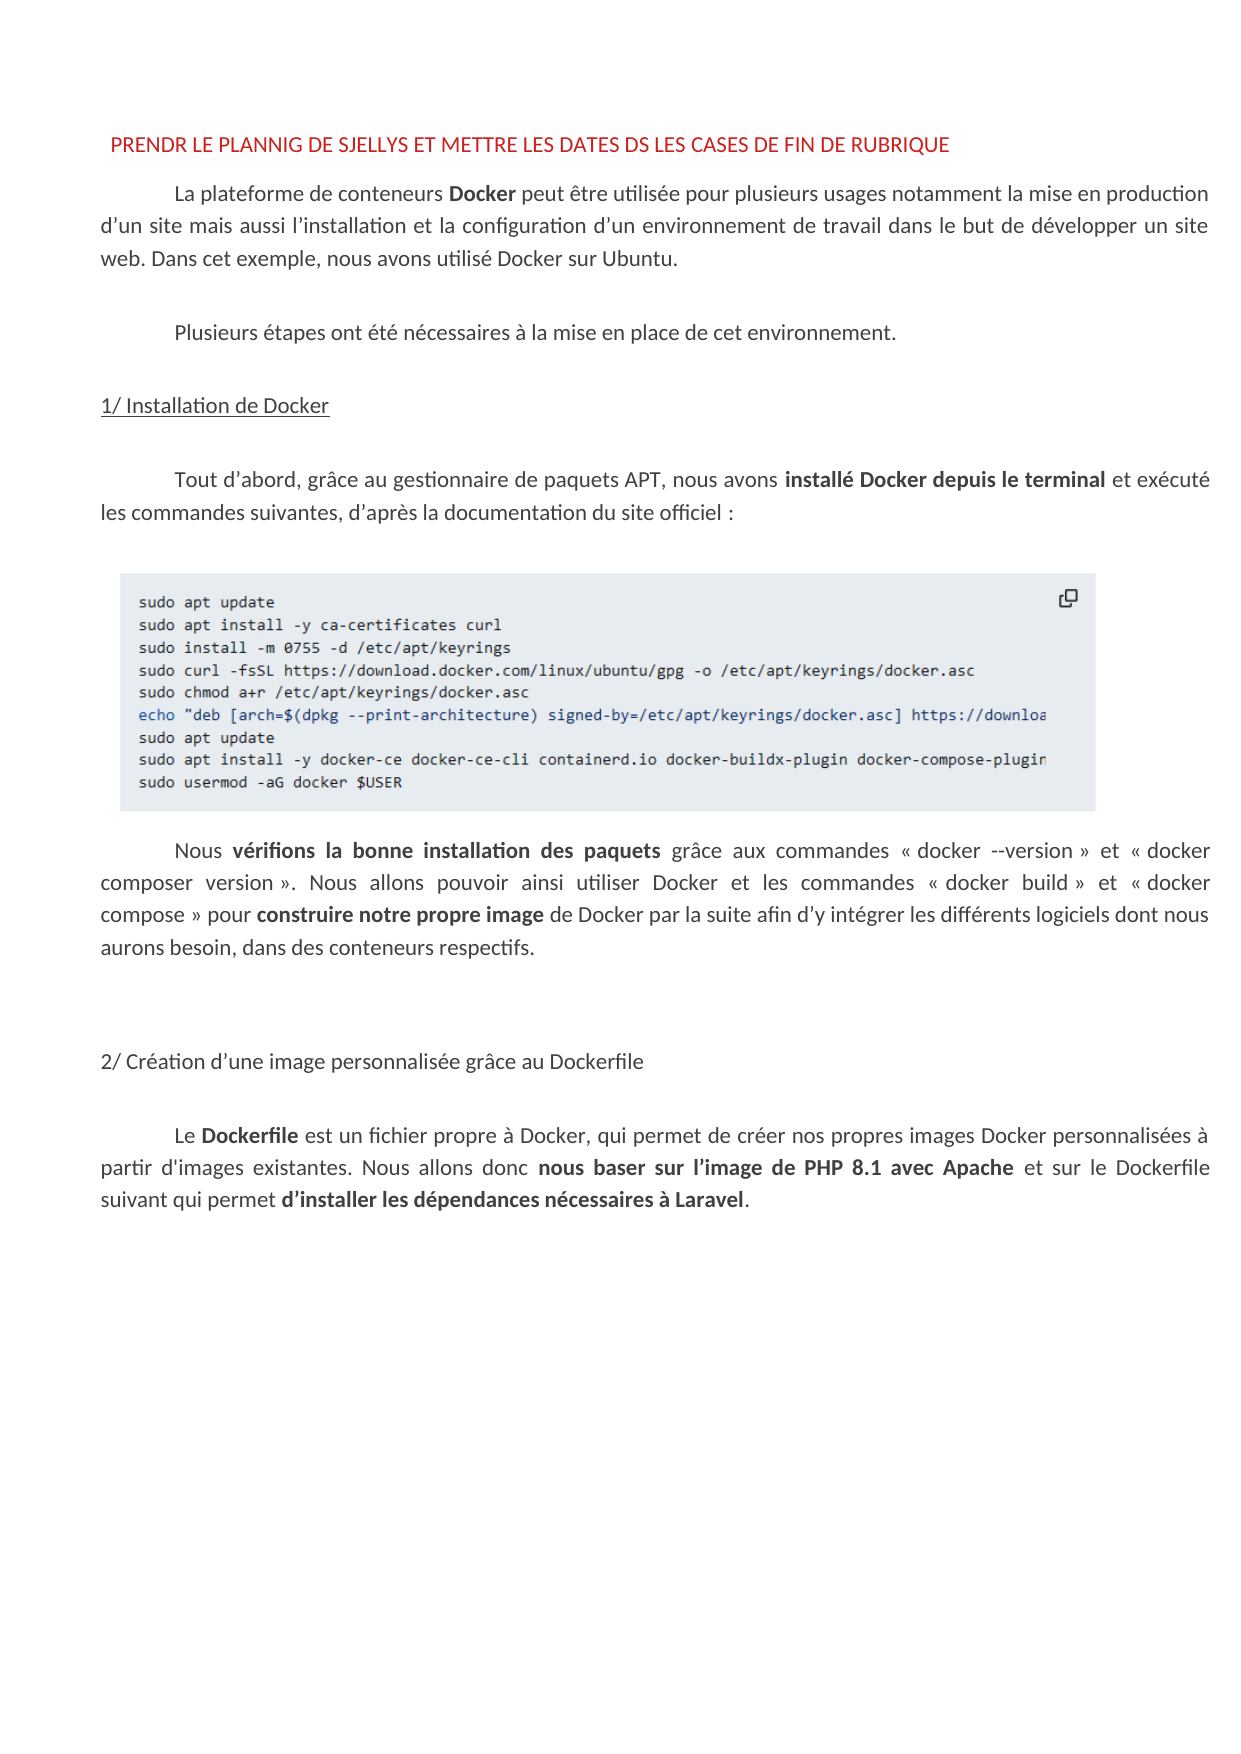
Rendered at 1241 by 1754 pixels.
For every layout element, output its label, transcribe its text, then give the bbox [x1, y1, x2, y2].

text 1/ Installation de Docker [100, 392, 1211, 419]
text 2/ Création d’une image personnalisée grâce au Dockerfile [100, 1047, 1211, 1075]
picture [110, 563, 1106, 816]
text PRENDR LE PLANNIG DE SJELLYS ET METTRE LES DATES DS LES CASES DE FIN DE RUBRIQUE [110, 131, 1122, 159]
text Tout d’abord, grâce au gestionnaire de paquets APT, nous avons installé Docker depuis le terminal et exécuté les commandes suivantes, d’après la documentation du site officiel : [100, 465, 1211, 526]
text Plusieurs étapes ont été nécessaires à la mise en place de cet environnement. [100, 318, 1211, 346]
text Nous vérifions la bonne installation des paquets grâce aux commandes « docker --version » et « docker composer version ». Nous allons pouvoir ainsi utiliser Docker et les commandes « docker build » et « docker compose » pour construire notre propre image de Docker par la suite afin d’y intégrer les différents logiciels dont nous aurons besoin, dans des conteneurs respectifs. [100, 836, 1211, 961]
text La plateforme de conteneurs Docker peut être utilisée pour plusieurs usages notamment la mise en production d’un site mais aussi l’installation et la configuration d’un environnement de travail dans le but de développer un site web. Dans cet exemple, nous avons utilisé Docker sur Ubuntu. [100, 179, 1211, 272]
text Le Dockerfile est un fichier propre à Docker, qui permet de créer nos propres images Docker personnalisées à partir d'images existantes. Nous allons donc nous baser sur l’image de PHP 8.1 avec Apache et sur le Dockerfile suivant qui permet d’installer les dépendances nécessaires à Laravel. [100, 1121, 1211, 1213]
